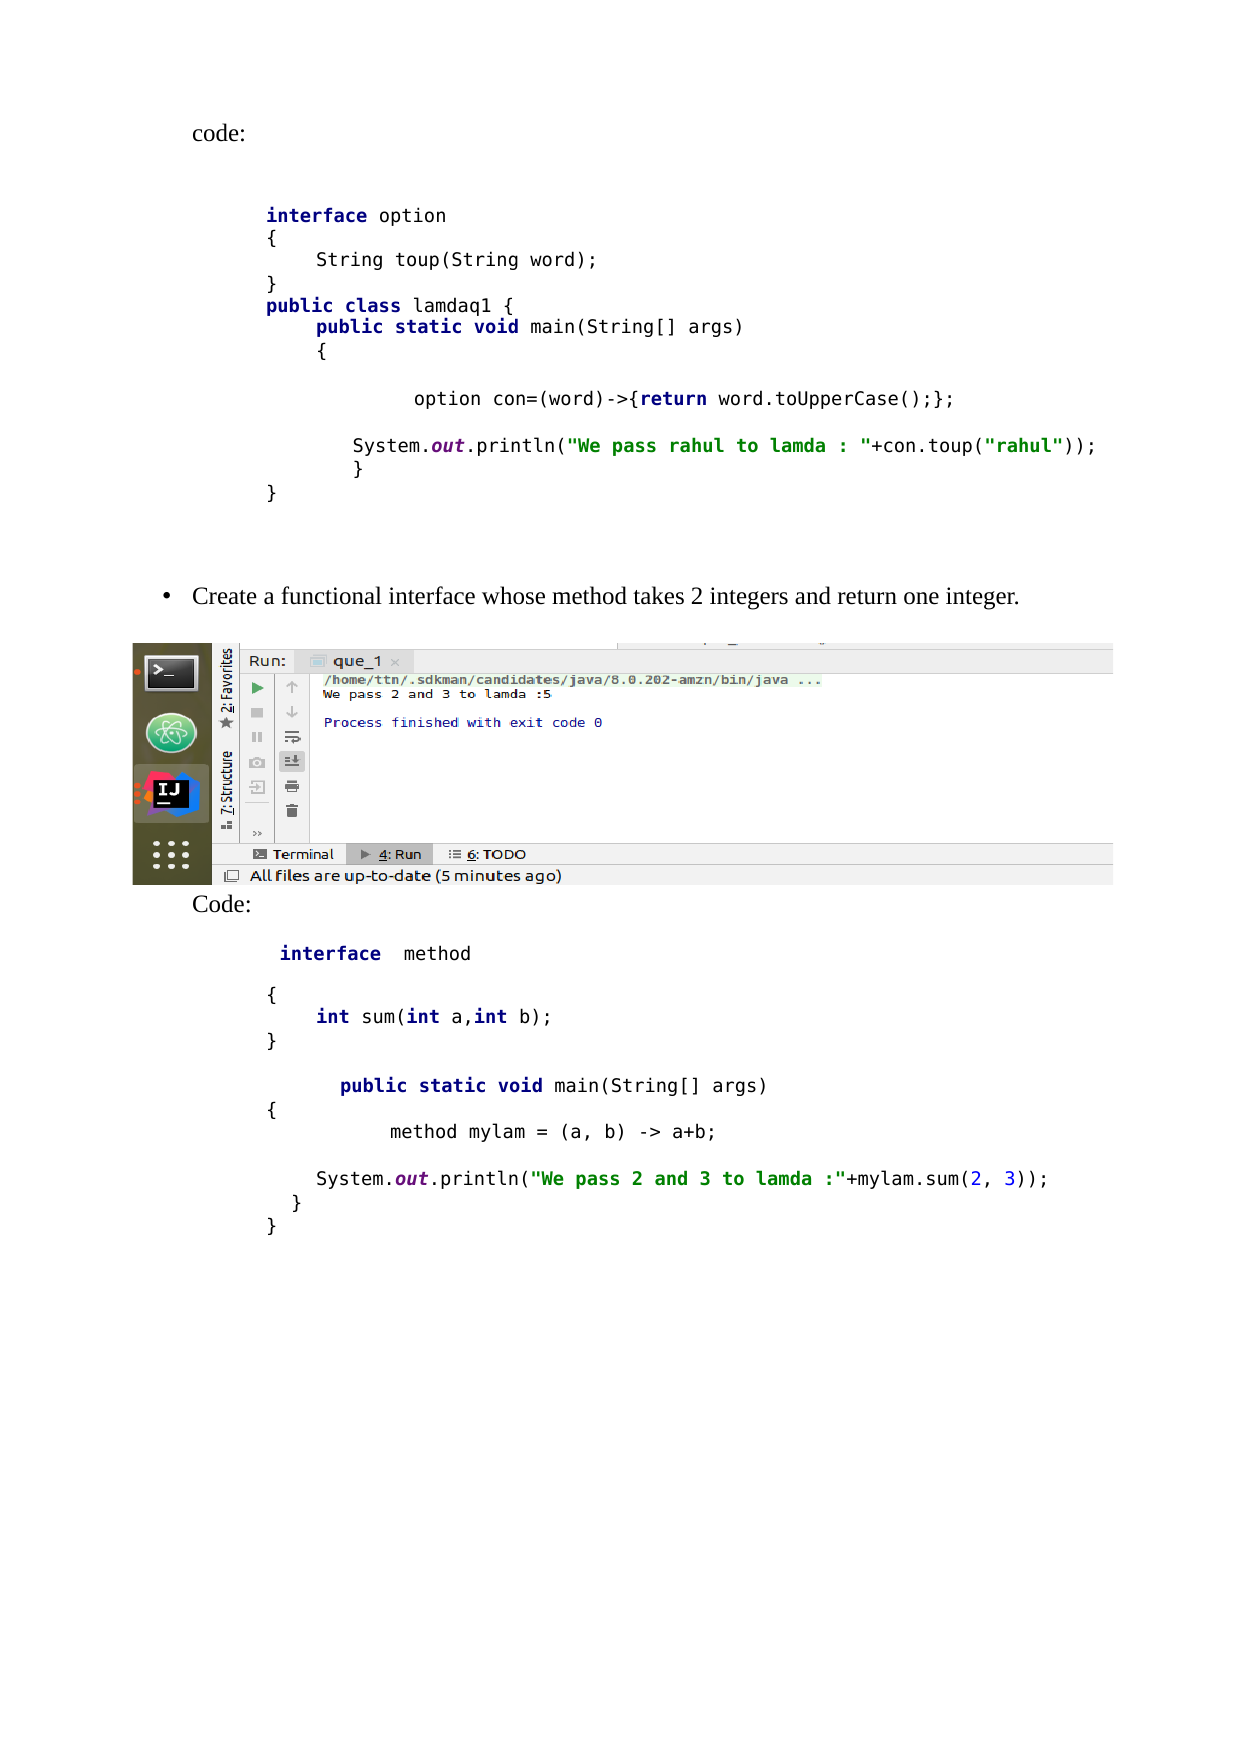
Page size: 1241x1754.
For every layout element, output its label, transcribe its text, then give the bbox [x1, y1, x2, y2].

text System.out.println("We pass 2 and 3 to lamda :"+mylam.sum(2, 3)); [118, 1168, 1122, 1192]
list Code: [162, 629, 1122, 918]
text { [118, 340, 1122, 364]
text } [118, 482, 1122, 504]
text { [118, 984, 1122, 1006]
text option con=(word)->{return word.toUpperCase();}; [118, 387, 1122, 411]
text method mylam = (a, b) -> a+b; [118, 1121, 1122, 1144]
text public static void main(String[] args) [118, 1075, 1122, 1099]
text interface option [118, 205, 1122, 227]
text } [118, 1192, 1122, 1215]
text public static void main(String[] args) [118, 317, 1122, 340]
text String toup(String word); [118, 249, 1122, 273]
list interface method [162, 937, 1122, 965]
text int sum(int a,int b); [118, 1006, 1122, 1030]
text } [118, 273, 1122, 295]
list Create a functional interface whose method takes 2 integers and return one integer. [162, 581, 1122, 610]
list code: [162, 118, 1122, 147]
text { [118, 1099, 1122, 1121]
text } [118, 1215, 1122, 1237]
text public class lamdaq1 { [118, 295, 1122, 317]
text } [118, 458, 1122, 482]
text System.out.println("We pass rahul to lamda : "+con.toup("rahul")); [118, 435, 1122, 458]
text { [118, 227, 1122, 249]
text } [118, 1030, 1122, 1052]
